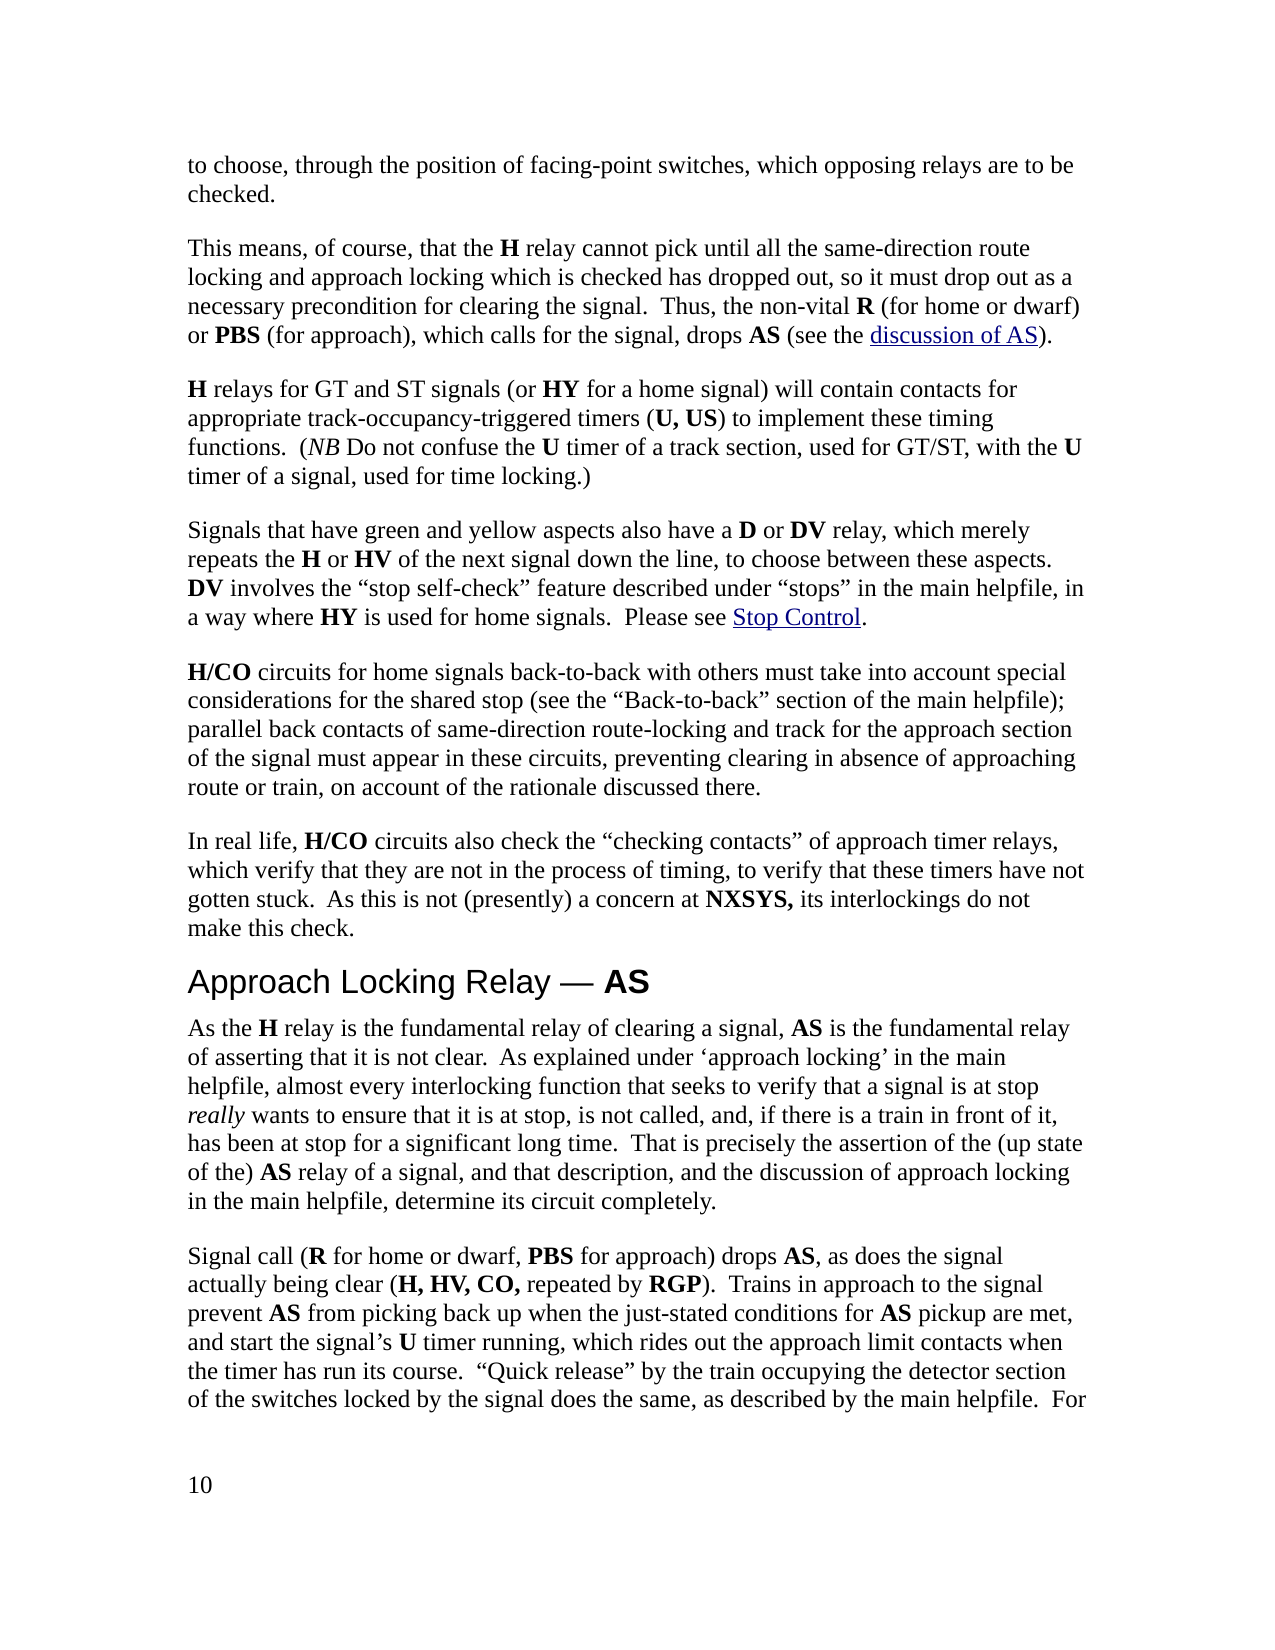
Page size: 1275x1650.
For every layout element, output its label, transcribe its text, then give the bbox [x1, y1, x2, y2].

text Signals that have green and yellow aspects also have a D or DV relay, which merely repeats the H or HV of the next signal down the line, to choose between these aspects. DV involves the “stop self-check” feature described under “stops” in the main helpfile, in a way where HY is used for home signals. Please see Stop Control. [187, 516, 1087, 631]
text H/CO circuits for home signals back-to-back with others must take into account special considerations for the shared stop (see the “Back-to-back” section of the main helpfile); parallel back contacts of same-direction route-locking and track for the approach section of the signal must appear in these circuits, preventing clearing in absence of approaching route or train, on account of the rationale discussed there. [187, 657, 1087, 800]
text This means, of course, that the H relay cannot pick until all the same-direction route locking and approach locking which is checked has dropped out, so it must drop out as a necessary precondition for clearing the signal. Thus, the non-vital R (for home or dwarf) or PBS (for approach), which calls for the signal, drops AS (see the discussion of AS). [187, 233, 1087, 348]
text to choose, through the position of facing-point switches, which opposing relays are to be checked. [187, 150, 1087, 207]
text As the H relay is the fundamental relay of clearing a signal, AS is the fundamental relay of asserting that it is not clear. As explained under ‘approach locking’ in the main helpfile, almost every interlocking function that seeks to verify that a signal is at stop really wants to ensure that it is at stop, is not called, and, if there is a train in front of it, has been at stop for a significant long time. That is precisely the assertion of the (up state of the) AS relay of a signal, and that description, and the discussion of approach locking in the main helpfile, determine its circuit completely. [187, 1013, 1087, 1215]
text H relays for GT and ST signals (or HY for a home signal) will contain contacts for appropriate track-occupancy-triggered timers (U, US) to implement these timing functions. (NB Do not confuse the U timer of a track section, used for GT/ST, with the U timer of a signal, used for time locking.) [187, 374, 1087, 489]
text In real life, H/CO circuits also check the “checking contacts” of approach timer relays, which verify that they are not in the process of timing, to verify that these timers have not gotten stuck. As this is not (presently) a concern at NXSYS, its interlockings do not make this check. [187, 826, 1087, 941]
text Signal call (R for home or dwarf, PBS for approach) drops AS, as does the signal actually being clear (H, HV, CO, repeated by RGP). Trains in approach to the signal prevent AS from picking back up when the just-stated conditions for AS pickup are met, and start the signal’s U timer running, which rides out the approach limit contacts when the timer has run its course. “Quick release” by the train occupying the detector section of the switches locked by the signal does the same, as described by the main helpfile. For [187, 1241, 1087, 1413]
subtitle Approach Locking Relay — AS [187, 962, 1087, 1001]
